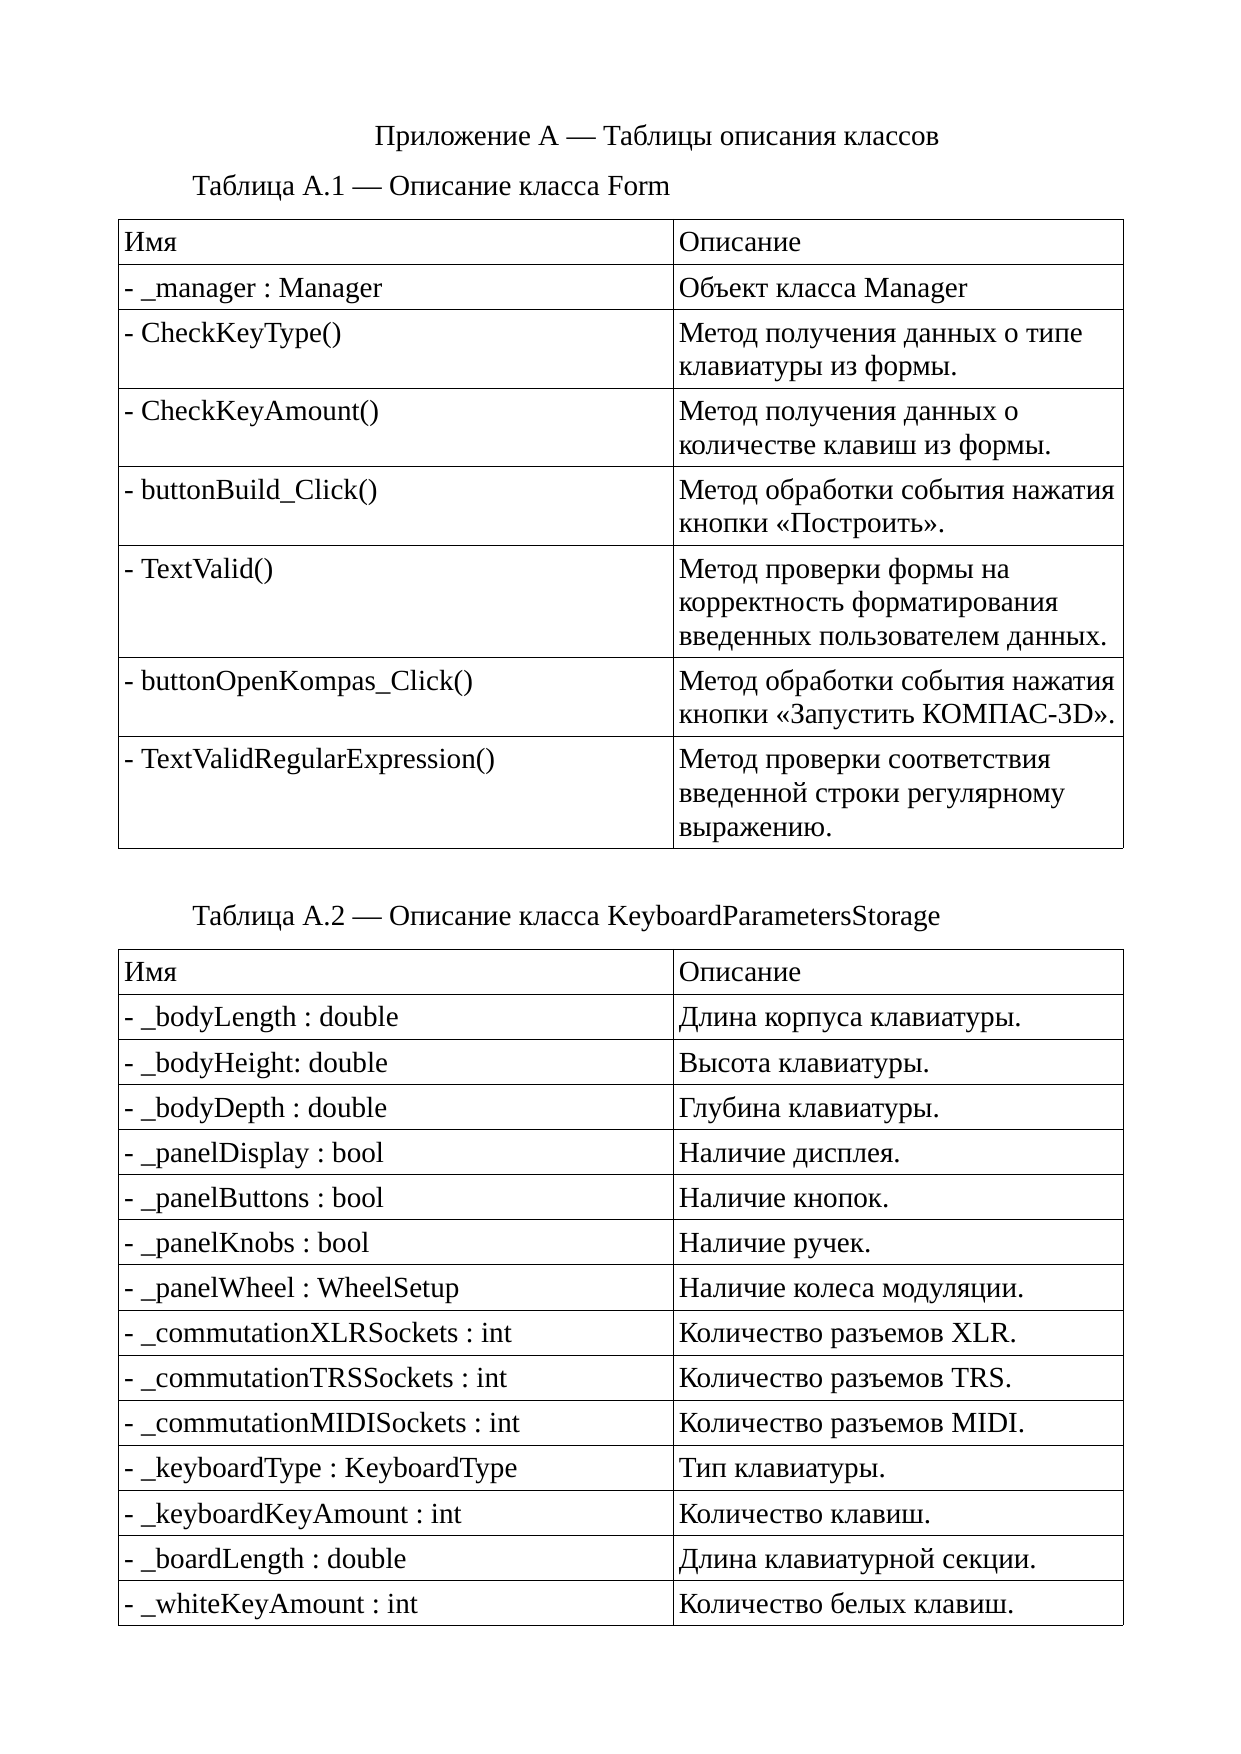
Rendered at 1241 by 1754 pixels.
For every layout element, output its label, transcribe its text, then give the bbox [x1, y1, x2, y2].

table_cell - _manager : Manager [119, 265, 673, 309]
table_header Имя [119, 220, 673, 264]
table_cell Количество белых клавиш. [674, 1581, 1123, 1625]
table_cell Наличие дисплея. [674, 1130, 1123, 1174]
table_cell Объект класса Manager [674, 265, 1123, 309]
table_cell - buttonBuild_Click() [119, 467, 673, 545]
table_cell - TextValidRegularExpression() [119, 737, 673, 848]
table_cell - _commutationXLRSockets : int [119, 1311, 673, 1354]
table_cell - _panelKnobs : bool [119, 1220, 673, 1264]
text Таблица А.1 — Описание класса Form [118, 168, 1122, 202]
table_cell Количество разъемов XLR. [674, 1311, 1123, 1354]
table_cell - _bodyDepth : double [119, 1085, 673, 1129]
table_cell - _bodyLength : double [119, 995, 673, 1039]
table_cell - _panelDisplay : bool [119, 1130, 673, 1174]
table_cell Количество клавиш. [674, 1491, 1123, 1535]
table_cell Количество разъемов TRS. [674, 1356, 1123, 1400]
table_cell Количество разъемов MIDI. [674, 1401, 1123, 1445]
table_cell - _bodyHeight: double [119, 1040, 673, 1084]
table_header Описание [674, 950, 1123, 994]
table_cell Тип клавиатуры. [674, 1446, 1123, 1490]
table_cell Наличие кнопок. [674, 1175, 1123, 1219]
table_header Имя [119, 950, 673, 994]
table_cell Метод проверки соответствия введенной строки регулярному выражению. [674, 737, 1123, 848]
table_cell Длина клавиатурной секции. [674, 1536, 1123, 1580]
table_cell Глубина клавиатуры. [674, 1085, 1123, 1129]
table_cell - TextValid() [119, 546, 673, 657]
table_cell Наличие ручек. [674, 1220, 1123, 1264]
table_cell Длина корпуса клавиатуры. [674, 995, 1123, 1039]
table_cell Метод обработки события нажатия кнопки «Построить». [674, 467, 1123, 545]
table_cell - CheckKeyAmount() [119, 389, 673, 466]
table_cell - _commutationTRSSockets : int [119, 1356, 673, 1400]
table_cell - _keyboardType : KeyboardType [119, 1446, 673, 1490]
table_cell Метод получения данных о типе клавиатуры из формы. [674, 310, 1123, 388]
table_cell Наличие колеса модуляции. [674, 1265, 1123, 1309]
table_cell - _commutationMIDISockets : int [119, 1401, 673, 1445]
table_cell - _whiteKeyAmount : int [119, 1581, 673, 1625]
text Таблица А.2 — Описание класса KeyboardParametersStorage [118, 898, 1122, 932]
table_cell - _keyboardKeyAmount : int [119, 1491, 673, 1535]
table_cell Метод получения данных о количестве клавиш из формы. [674, 389, 1123, 466]
table_cell - _boardLength : double [119, 1536, 673, 1580]
text Приложение А — Таблицы описания классов [118, 118, 1122, 152]
table_cell Метод обработки события нажатия кнопки «Запустить КОМПАС-3D». [674, 658, 1123, 736]
table_cell Высота клавиатуры. [674, 1040, 1123, 1084]
table_cell - CheckKeyType() [119, 310, 673, 388]
table_cell - buttonOpenKompas_Click() [119, 658, 673, 736]
table_cell Метод проверки формы на корректность форматирования введенных пользователем данных. [674, 546, 1123, 657]
table_cell - _panelWheel : WheelSetup [119, 1265, 673, 1309]
table_cell - _panelButtons : bool [119, 1175, 673, 1219]
table_header Описание [674, 220, 1123, 264]
